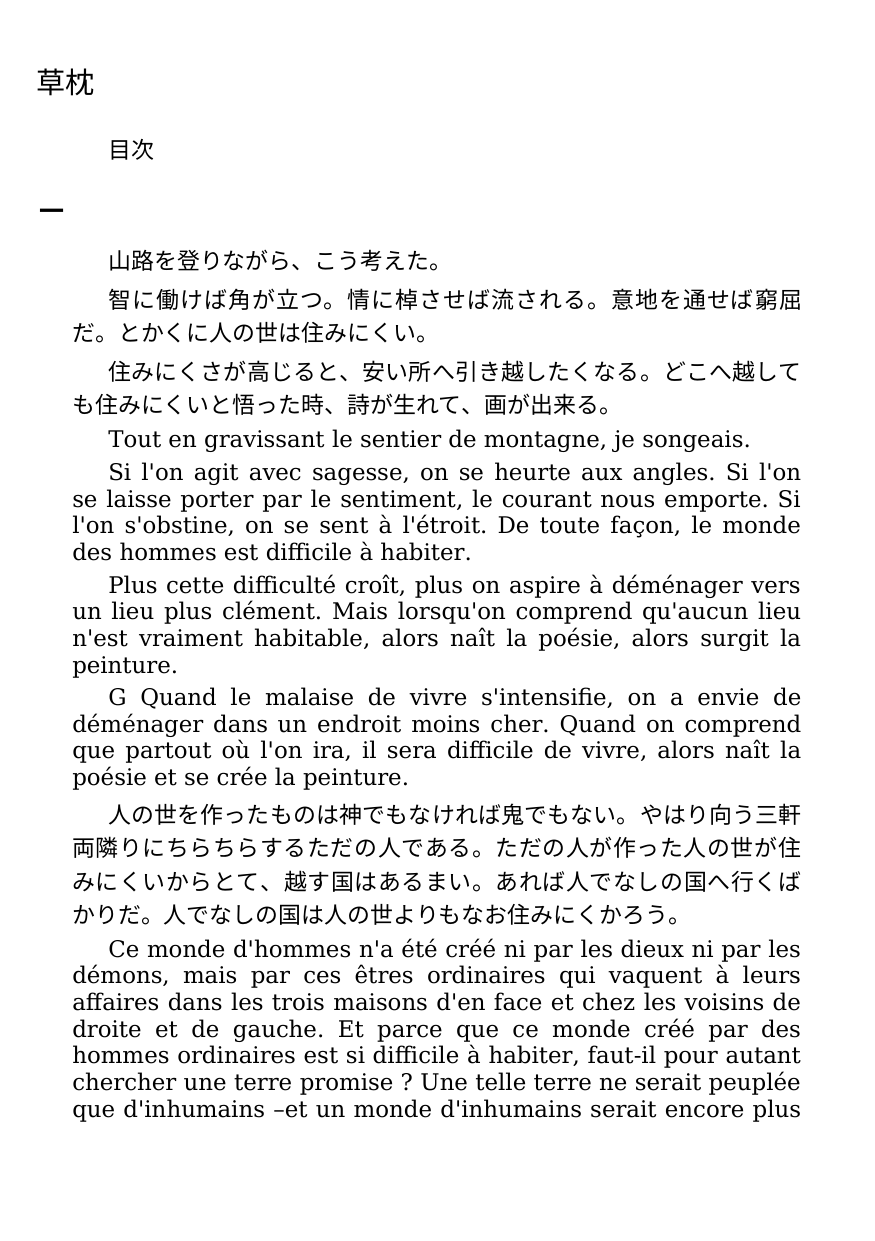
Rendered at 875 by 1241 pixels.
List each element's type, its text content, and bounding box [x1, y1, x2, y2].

text 山路を登りながら、こう考えた。 [72, 243, 802, 276]
text 人の世を作ったものは神でもなければ鬼でもない。やはり向う三軒両隣りにちらちらするただの人である。ただの人が作った人の世が住みにくいからとて、越す国はあるまい。あれば人でなしの国へ行くばかりだ。人でなしの国は人の世よりもなお住みにくかろう。 [72, 797, 802, 930]
text G Quand le malaise de vivre s'intensifie, on a envie de déménager dans un endroit moins cher. Quand on comprend que partout où l'on ira, il sera difficile de vivre, alors naît la poésie et se crée la peinture. [72, 684, 802, 791]
text 智に働けば角が立つ。情に棹させば流される。意地を通せば窮屈だ。とかくに人の世は住みにくい。 [72, 282, 802, 348]
text Ce monde d'hommes n'a été créé ni par les dieux ni par les démons, mais par ces êtres ordinaires qui vaquent à leurs affaires dans les trois maisons d'en face et chez les voisins de droite et de gauche. Et parce que ce monde créé par des hommes ordinaires est si difficile à habiter, faut-il pour autant chercher une terre promise ? Une telle terre ne serait peuplée que d'inhumains –et un monde d'inhumains serait encore plus [72, 936, 802, 1122]
text 目次 [72, 132, 802, 165]
text Si l'on agit avec sagesse, on se heurte aux angles. Si l'on se laisse porter par le sentiment, le courant nous emporte. Si l'on s'obstine, on se sent à l'étroit. De toute façon, le monde des hommes est difficile à habiter. [72, 459, 802, 566]
subtitle 草枕 [36, 60, 838, 102]
text 住みにくさが高じると、安い所へ引き越したくなる。どこへ越しても住みにくいと悟った時、詩が生れて、画が出来る。 [72, 354, 802, 421]
subtitle 一 [36, 188, 838, 231]
text Tout en gravissant le sentier de montagne, je songeais. [72, 427, 802, 453]
text Plus cette difficulté croît, plus on aspire à déménager vers un lieu plus clément. Mais lorsqu'on comprend qu'aucun lieu n'est vraiment habitable, alors naît la poésie, alors surgit la peinture. [72, 572, 802, 678]
